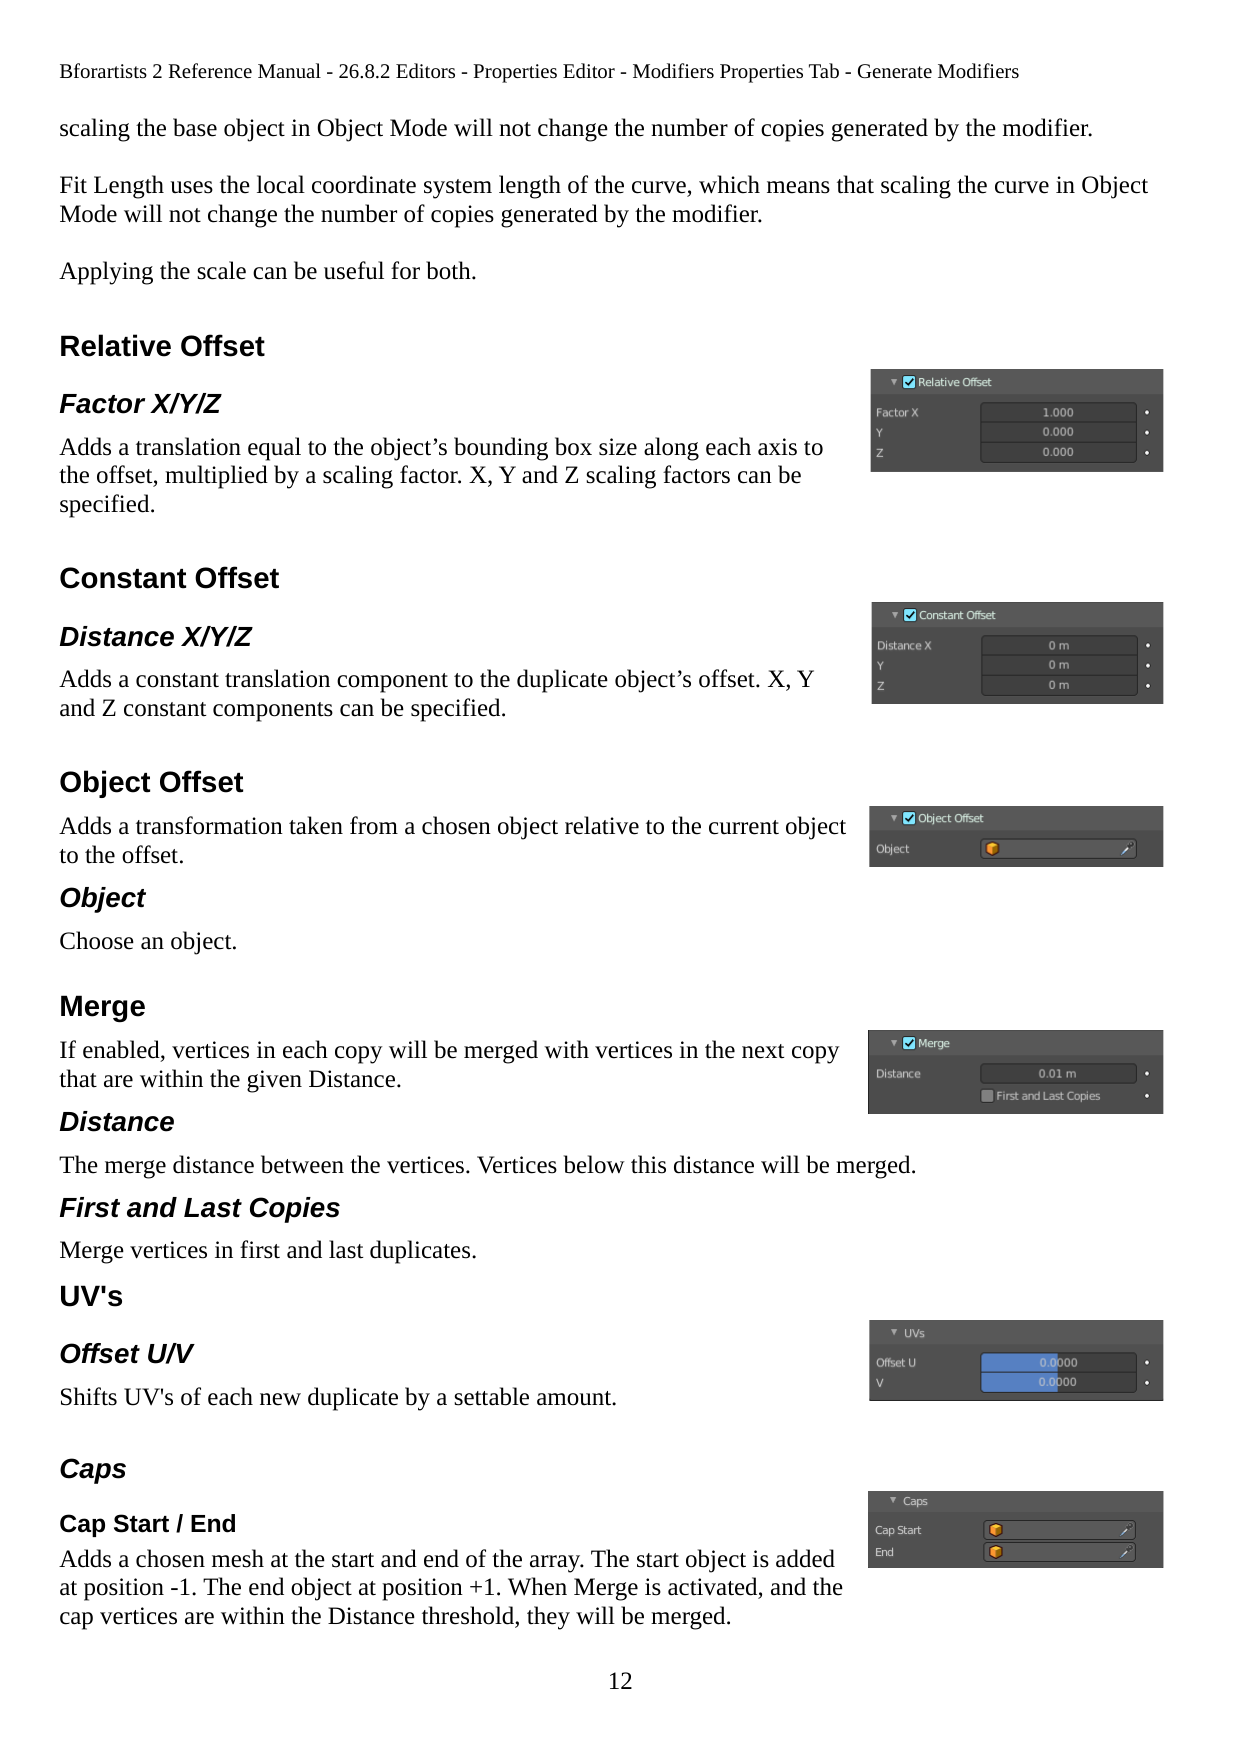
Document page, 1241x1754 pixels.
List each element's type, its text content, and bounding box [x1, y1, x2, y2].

picture [868, 1030, 1164, 1114]
subtitle Distance [59, 1106, 1181, 1137]
subtitle Merge [59, 989, 1181, 1023]
picture [870, 369, 1164, 472]
subtitle [1164, 387, 1181, 419]
subtitle Relative Offset [59, 328, 1181, 362]
subtitle [1164, 1509, 1181, 1537]
text Adds a constant translation component to the duplicate object’s offset. X, Y and Z constant components can be specified. [59, 664, 1181, 722]
subtitle [1164, 1338, 1181, 1369]
picture [869, 1320, 1164, 1401]
subtitle Constant Offset [59, 561, 1181, 595]
text Adds a transformation taken from a chosen object relative to the current object to the offset. [59, 811, 1181, 869]
subtitle First and Last Copies [59, 1191, 1181, 1223]
picture [868, 1491, 1164, 1568]
subtitle Cap Start / End [59, 1509, 868, 1537]
picture [871, 602, 1164, 704]
text The merge distance between the vertices. Vertices below this distance will be merged. [59, 1150, 1181, 1179]
subtitle Distance X/Y/Z [59, 620, 871, 652]
text Adds a chosen mesh at the start and end of the array. The start object is added at position -1. The end object at position +1. When Merge is activated, and the cap vertices are within the Distance threshold, they will be merged. [59, 1544, 1181, 1630]
text Choose an object. [59, 926, 1181, 954]
text If enabled, vertices in each copy will be merged with vertices in the next copy that are within the given Distance. [59, 1036, 868, 1093]
text Shifts UV's of each new duplicate by a settable amount. [59, 1382, 1181, 1411]
text Merge vertices in first and last duplicates. [59, 1236, 1181, 1264]
text Adds a translation equal to the object’s bounding box size along each axis to the offset, multiplied by a scaling factor. X, Y and Z scaling factors can be specified. [59, 432, 1181, 518]
text Fit Length uses the local coordinate system length of the curve, which means that scaling the curve in Object Mode will not change the number of copies generated by the modifier. [59, 170, 1181, 228]
text scaling the base object in Object Mode will not change the number of copies generated by the modifier. [59, 113, 1181, 141]
subtitle Object [59, 881, 1181, 913]
subtitle Factor X/Y/Z [59, 387, 870, 419]
subtitle Object Offset [59, 765, 1181, 799]
subtitle UV's [59, 1279, 1181, 1313]
picture [869, 806, 1164, 867]
text Applying the scale can be useful for both. [59, 256, 1181, 285]
subtitle Offset U/V [59, 1338, 869, 1369]
subtitle Caps [59, 1452, 1181, 1484]
subtitle [1164, 620, 1181, 652]
